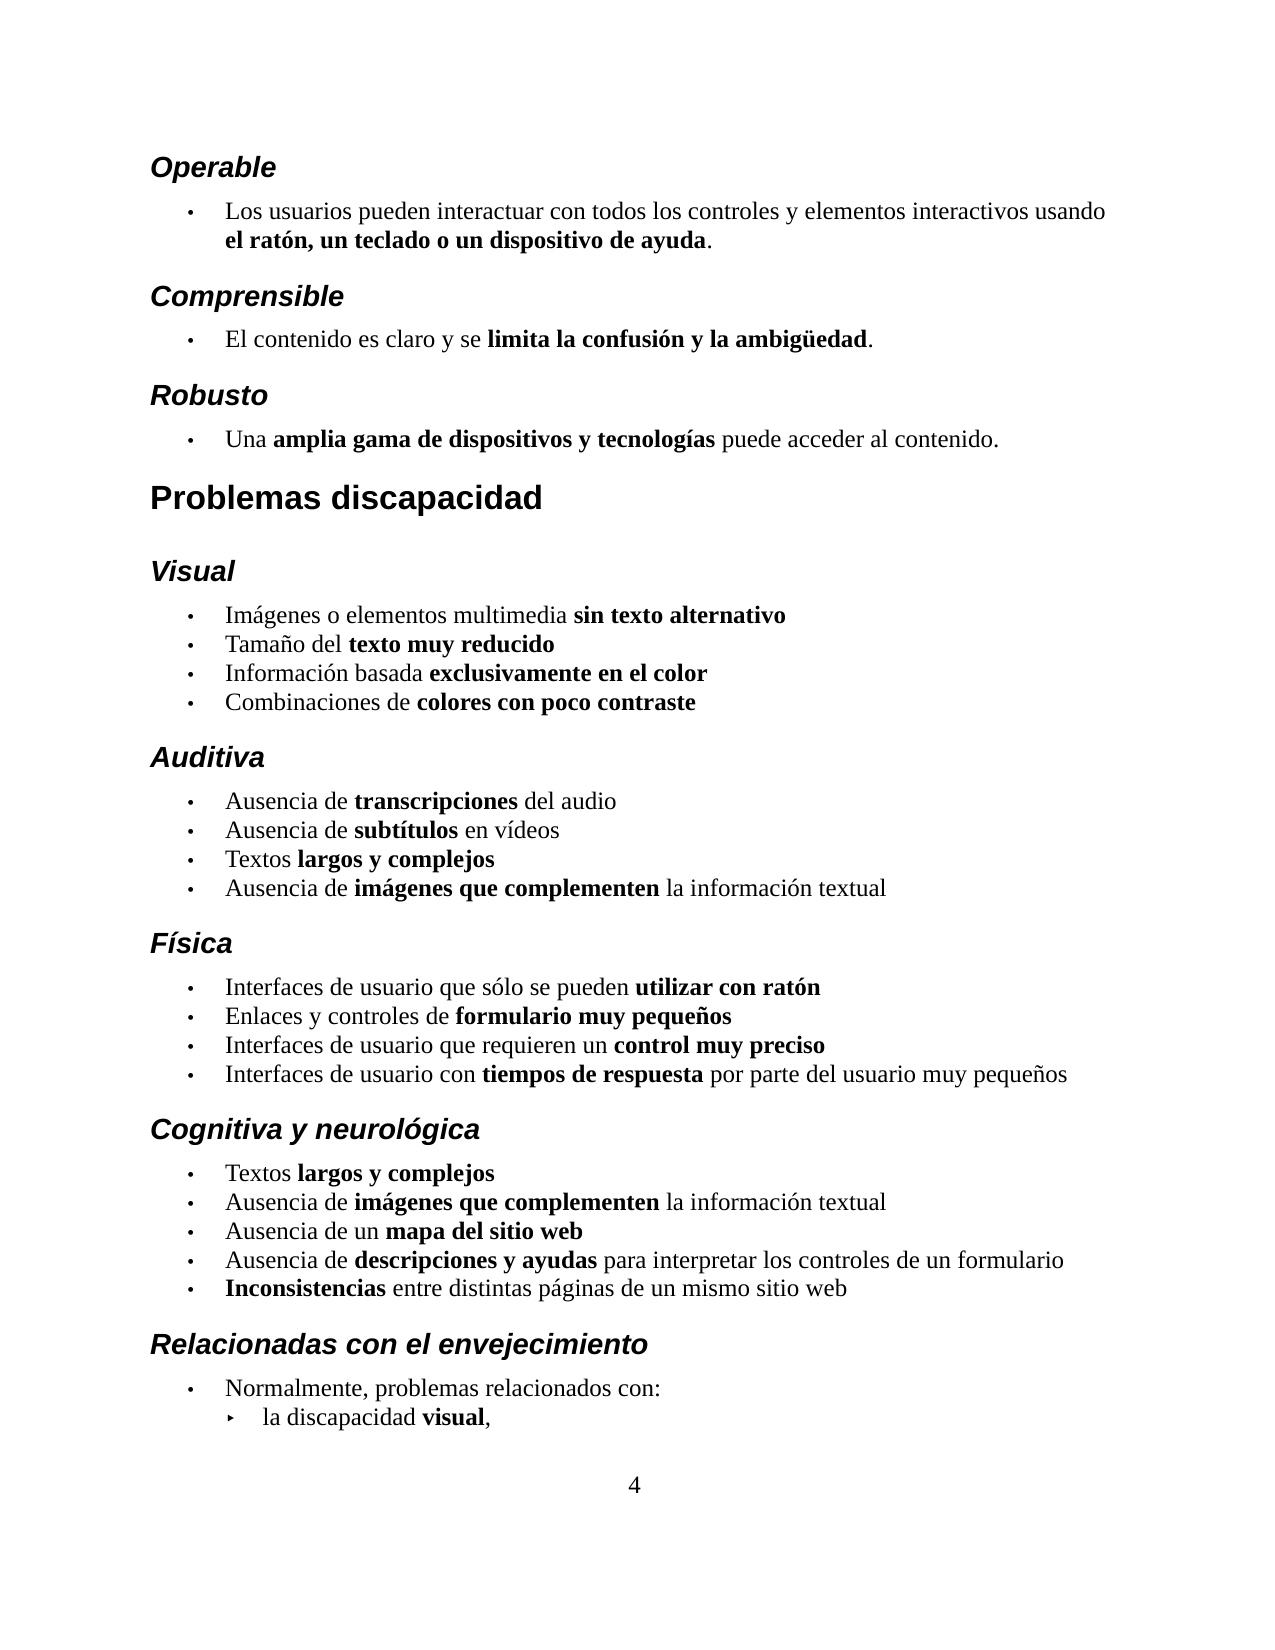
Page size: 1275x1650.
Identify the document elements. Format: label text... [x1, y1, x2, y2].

list Una amplia gama de dispositivos y tecnologías puede acceder al contenido. [187, 424, 1125, 453]
list Ausencia de descripciones y ayudas para interpretar los controles de un formulario [187, 1245, 1125, 1273]
list Interfaces de usuario con tiempos de respuesta por parte del usuario muy pequeños [187, 1059, 1125, 1087]
list Tamaño del texto muy reducido [187, 629, 1125, 658]
list El contenido es claro y se limita la confusión y la ambigüedad. [187, 324, 1125, 353]
subtitle Visual [150, 554, 1125, 588]
subtitle Problemas discapacidad [150, 478, 1125, 517]
list Normalmente, problemas relacionados con: [187, 1373, 1125, 1402]
list Los usuarios pueden interactuar con todos los controles y elementos interactivos usando el ratón, un teclado o un dispositivo de ayuda. [187, 196, 1125, 253]
list Combinaciones de colores con poco contraste [187, 687, 1125, 715]
subtitle Relacionadas con el envejecimiento [150, 1327, 1125, 1361]
list Información basada exclusivamente en el color [187, 658, 1125, 687]
subtitle Cognitiva y neurológica [150, 1112, 1125, 1146]
list Inconsistencias entre distintas páginas de un mismo sitio web [187, 1273, 1125, 1302]
subtitle Física [150, 926, 1125, 960]
list Textos largos y complejos [187, 1158, 1125, 1187]
list Ausencia de imágenes que complementen la información textual [187, 1187, 1125, 1216]
list Textos largos y complejos [187, 844, 1125, 873]
list la discapacidad visual, [225, 1402, 1125, 1431]
subtitle Operable [150, 150, 1125, 183]
list Imágenes o elementos multimedia sin texto alternativo [187, 600, 1125, 629]
list Interfaces de usuario que requieren un control muy preciso [187, 1030, 1125, 1059]
list Interfaces de usuario que sólo se pueden utilizar con ratón [187, 972, 1125, 1001]
subtitle Comprensible [150, 278, 1125, 312]
list Ausencia de subtítulos en vídeos [187, 815, 1125, 844]
list Ausencia de imágenes que complementen la información textual [187, 873, 1125, 901]
subtitle Robusto [150, 378, 1125, 412]
list Enlaces y controles de formulario muy pequeños [187, 1001, 1125, 1030]
subtitle Auditiva [150, 740, 1125, 774]
list Ausencia de transcripciones del audio [187, 786, 1125, 815]
list Ausencia de un mapa del sitio web [187, 1216, 1125, 1245]
